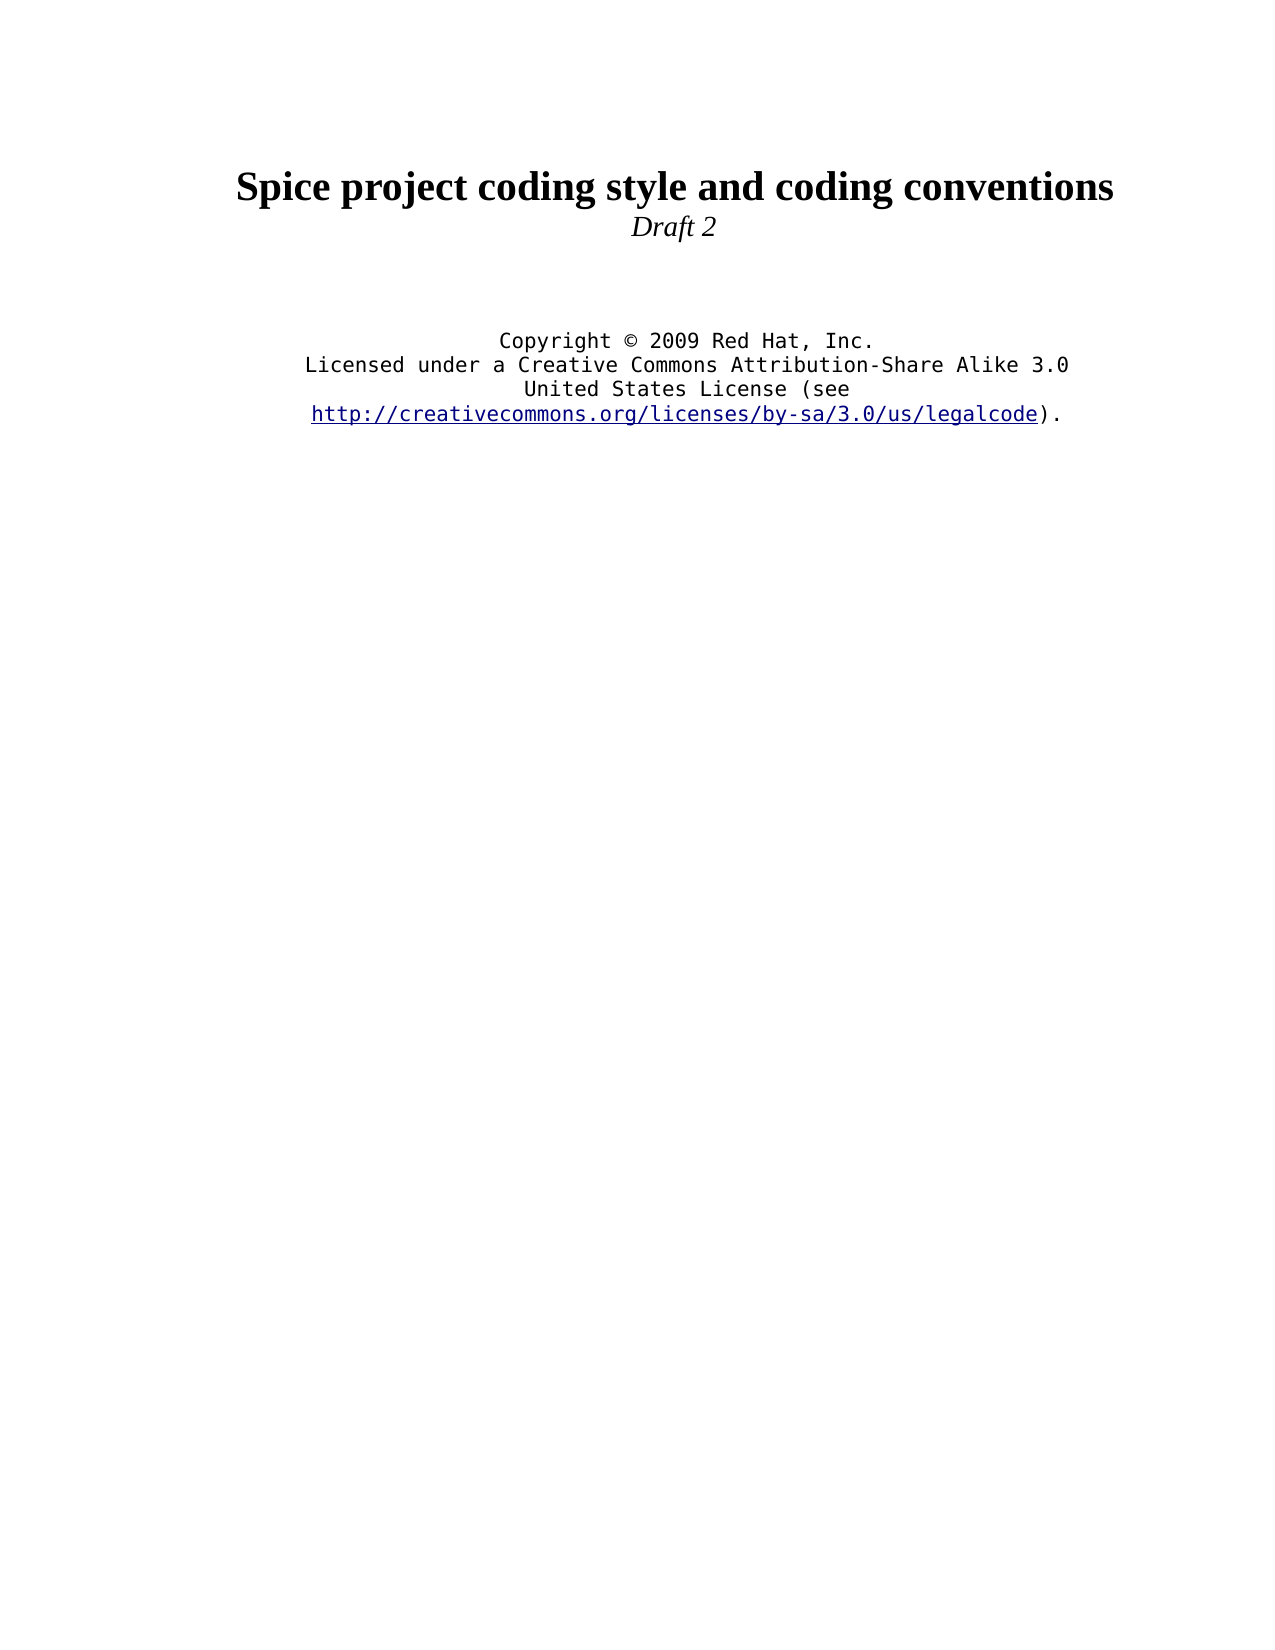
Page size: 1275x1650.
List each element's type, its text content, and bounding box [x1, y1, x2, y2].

list Draft 2 [156, 209, 1157, 243]
text United States License (see [192, 377, 1157, 402]
text Licensed under a Creative Commons Attribution-Share Alike 3.0 [192, 353, 1157, 377]
text http://creativecommons.org/licenses/by-sa/3.0/us/legalcode). [192, 402, 1157, 426]
text Copyright © 2009 Red Hat, Inc. [192, 329, 1157, 353]
list Spice project coding style and coding conventions [156, 161, 1157, 209]
